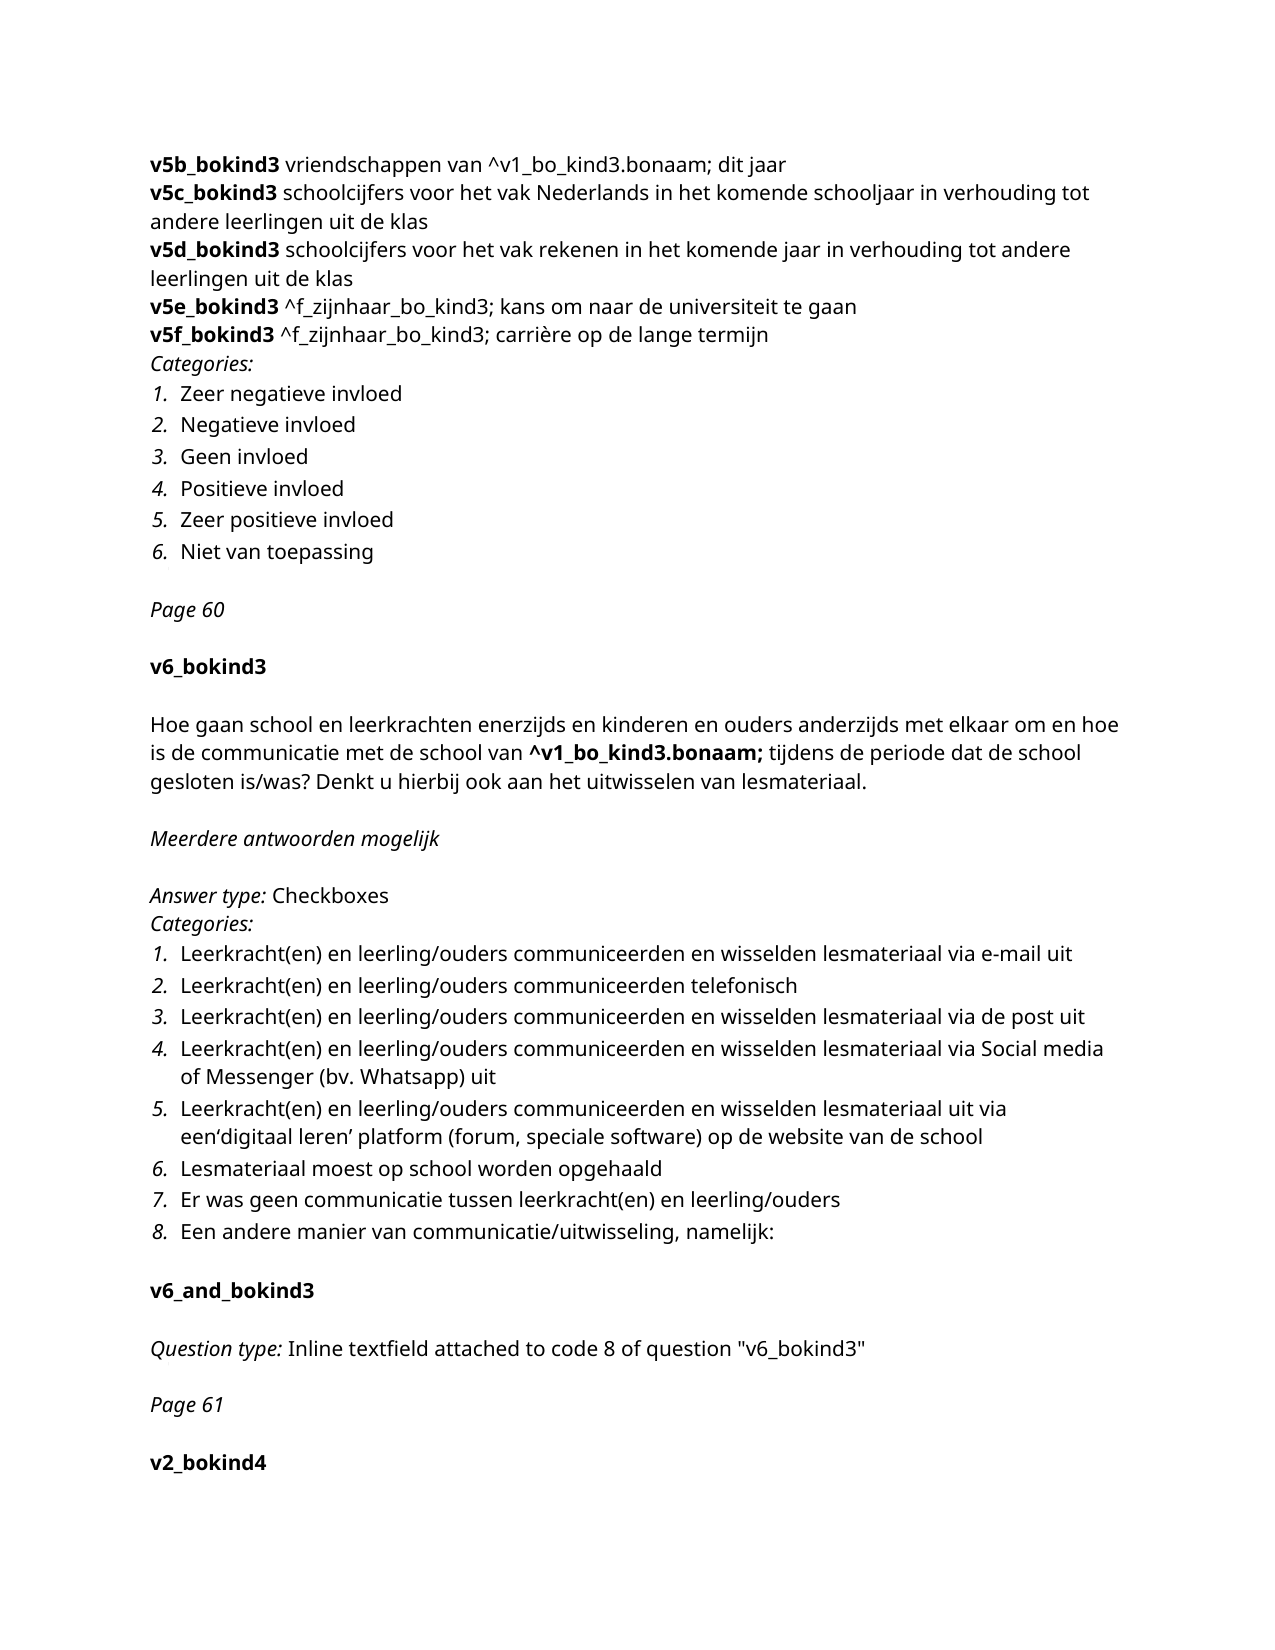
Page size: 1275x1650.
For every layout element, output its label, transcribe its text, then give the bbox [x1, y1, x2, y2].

text Categories: [150, 909, 1125, 938]
table_cell 8. [150, 1215, 179, 1247]
table_cell Negatieve invloed [179, 409, 426, 441]
table_cell Er was geen communicatie tussen leerkracht(en) en leerling/ouders [179, 1184, 1125, 1215]
table_cell 6. [150, 535, 179, 567]
subtitle v2_bokind4 [150, 1448, 1125, 1476]
table_header Zeer negatieve invloed [179, 378, 426, 409]
table_cell Een andere manier van communicatie/uitwisseling, namelijk: [179, 1215, 1125, 1247]
table_cell Leerkracht(en) en leerling/ouders communiceerden en wisselden lesmateriaal via Social media of Messenger (bv. Whatsapp) uit [179, 1032, 1125, 1092]
text Answer type: Checkboxes [150, 881, 1125, 909]
table_cell 5. [150, 504, 179, 535]
text v5b_bokind3 vriendschappen van ^v1_bo_kind3.bonaam; dit jaar v5c_bokind3 schoolcijfers voor het vak Nederlands in het komende schooljaar in verhouding tot andere leerlingen uit de klas v5d_bokind3 schoolcijfers voor het vak rekenen in het komende jaar in verhouding tot andere leerlingen uit de klas v5e_bokind3 ^f_zijnhaar_bo_kind3; kans om naar de universiteit te gaan v5f_bokind3 ^f_zijnhaar_bo_kind3; carrière op de lange termijn [150, 150, 1125, 349]
table_cell 2. [150, 969, 179, 1001]
table_cell 4. [150, 1032, 179, 1092]
table_cell 6. [150, 1152, 179, 1184]
table_cell Zeer positieve invloed [179, 504, 426, 535]
text Hoe gaan school en leerkrachten enerzijds en kinderen en ouders anderzijds met elkaar om en hoe is de communicatie met de school van ^v1_bo_kind3.bonaam; tijdens de periode dat de school gesloten is/was? Denkt u hierbij ook aan het uitwisselen van lesmateriaal. Meerdere antwoorden mogelijk [150, 710, 1125, 852]
table_cell 7. [150, 1184, 179, 1215]
table_cell Niet van toepassing [179, 535, 426, 567]
text Categories: [150, 349, 1125, 377]
table_cell 5. [150, 1092, 179, 1152]
table_cell Leerkracht(en) en leerling/ouders communiceerden en wisselden lesmateriaal uit via een‘digitaal leren’ platform (forum, speciale software) op de website van de school [179, 1092, 1125, 1152]
table_cell Geen invloed [179, 441, 426, 472]
subtitle v6_bokind3 [150, 652, 1125, 681]
table_cell Leerkracht(en) en leerling/ouders communiceerden en wisselden lesmateriaal via de post uit [179, 1001, 1125, 1032]
table_cell 3. [150, 1001, 179, 1032]
table_cell 2. [150, 409, 179, 441]
text Page 60 [150, 595, 1125, 623]
table_cell Leerkracht(en) en leerling/ouders communiceerden telefonisch [179, 969, 1125, 1001]
table_cell Lesmateriaal moest op school worden opgehaald [179, 1152, 1125, 1184]
table_cell 4. [150, 472, 179, 504]
subtitle v6_and_bokind3 [150, 1276, 1125, 1304]
text Page 61 [150, 1390, 1125, 1419]
table_header Leerkracht(en) en leerling/ouders communiceerden en wisselden lesmateriaal via e-mail uit [179, 938, 1125, 969]
table_cell 3. [150, 441, 179, 472]
table_header 1. [150, 378, 179, 409]
text Question type: Inline textfield attached to code 8 of question "v6_bokind3" [150, 1334, 1125, 1362]
table_cell Positieve invloed [179, 472, 426, 504]
table_header 1. [150, 938, 179, 969]
